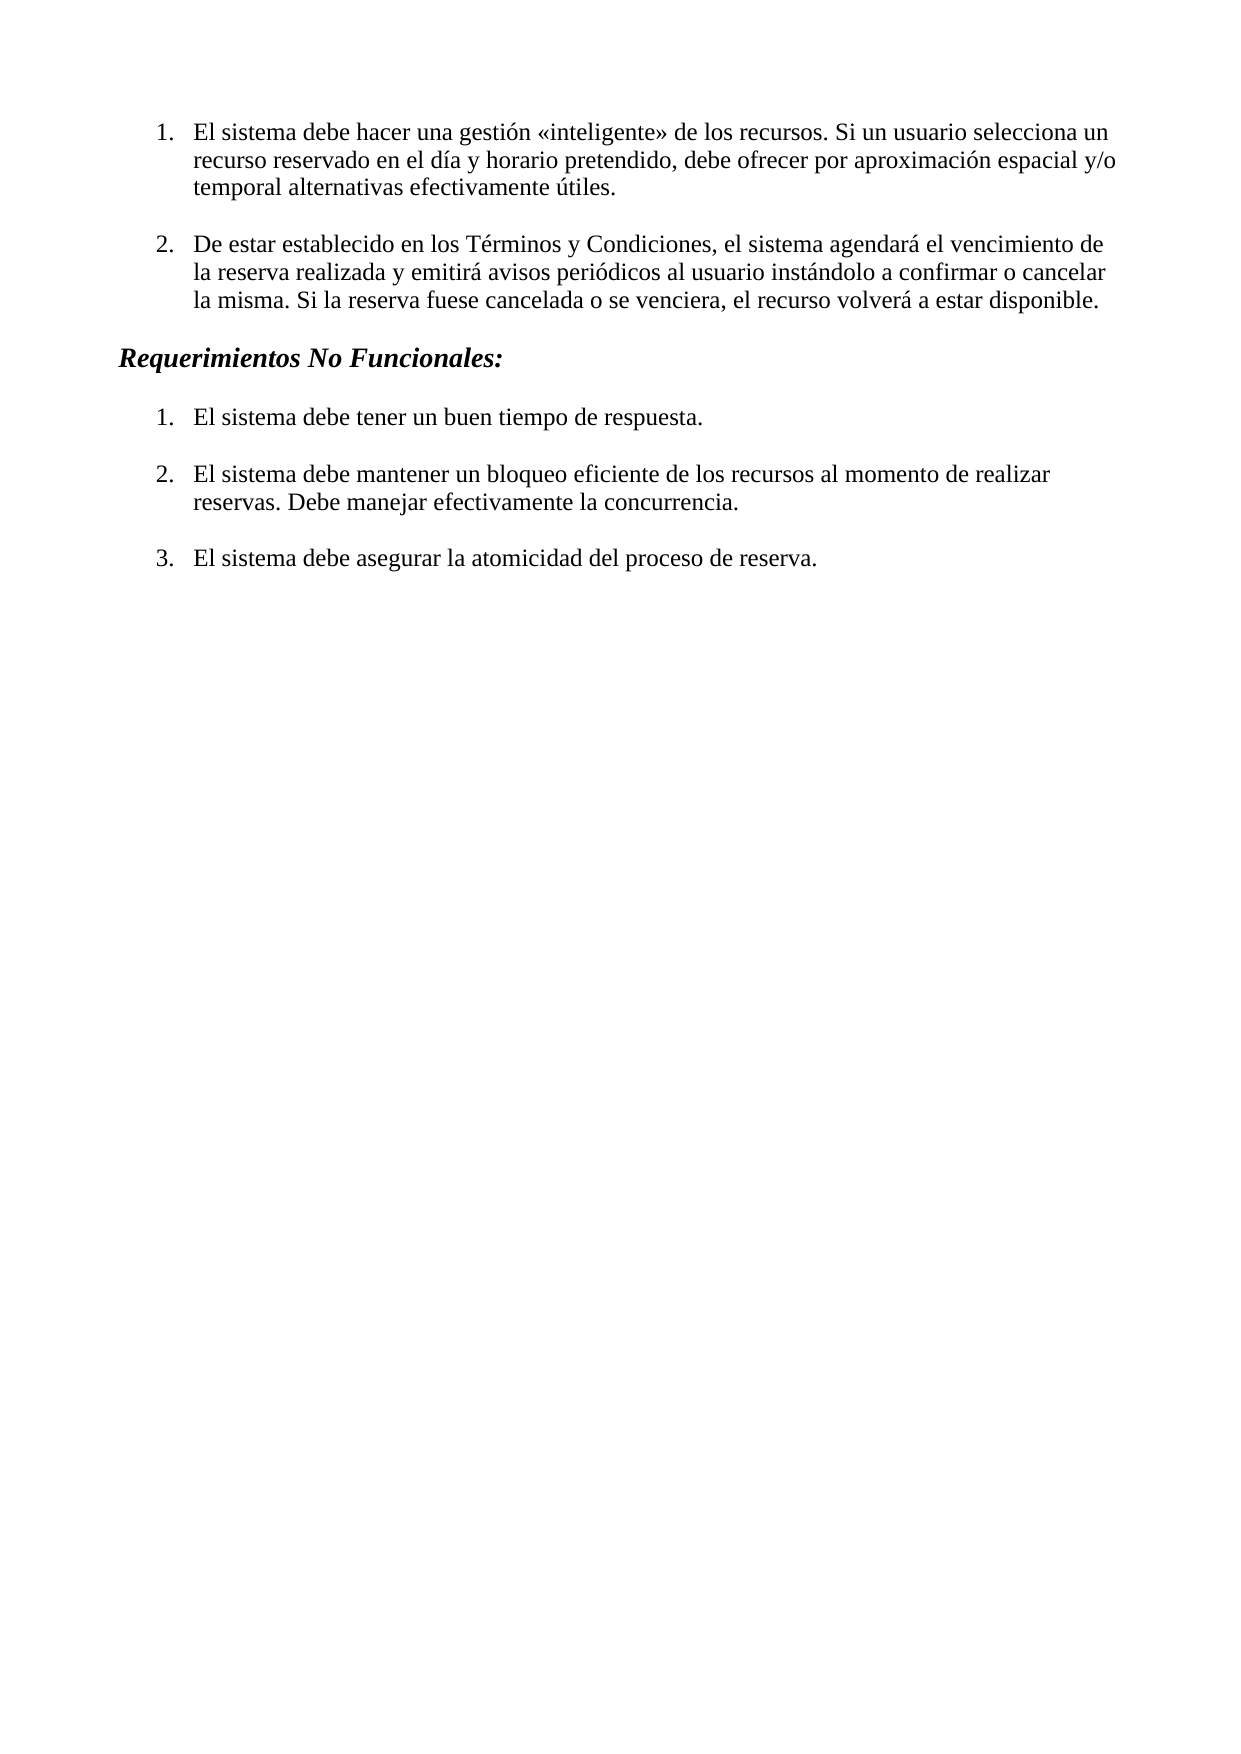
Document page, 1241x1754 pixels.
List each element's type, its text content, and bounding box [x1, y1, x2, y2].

list De estar establecido en los Términos y Condiciones, el sistema agendará el vencimiento de la reserva realizada y emitirá avisos periódicos al usuario instándolo a confirmar o cancelar la misma. Si la reserva fuese cancelada o se venciera, el recurso volverá a estar disponible. [156, 230, 1122, 313]
list El sistema debe tener un buen tiempo de respuesta. [156, 403, 1122, 431]
text Requerimientos No Funcionales: [118, 343, 1122, 374]
list El sistema debe asegurar la atomicidad del proceso de reserva. [156, 544, 1122, 572]
list El sistema debe mantener un bloqueo eficiente de los recursos al momento de realizar reservas. Debe manejar efectivamente la concurrencia. [156, 460, 1122, 515]
list El sistema debe hacer una gestión «inteligente» de los recursos. Si un usuario selecciona un recurso reservado en el día y horario pretendido, debe ofrecer por aproximación espacial y/o temporal alternativas efectivamente útiles. [156, 118, 1122, 201]
